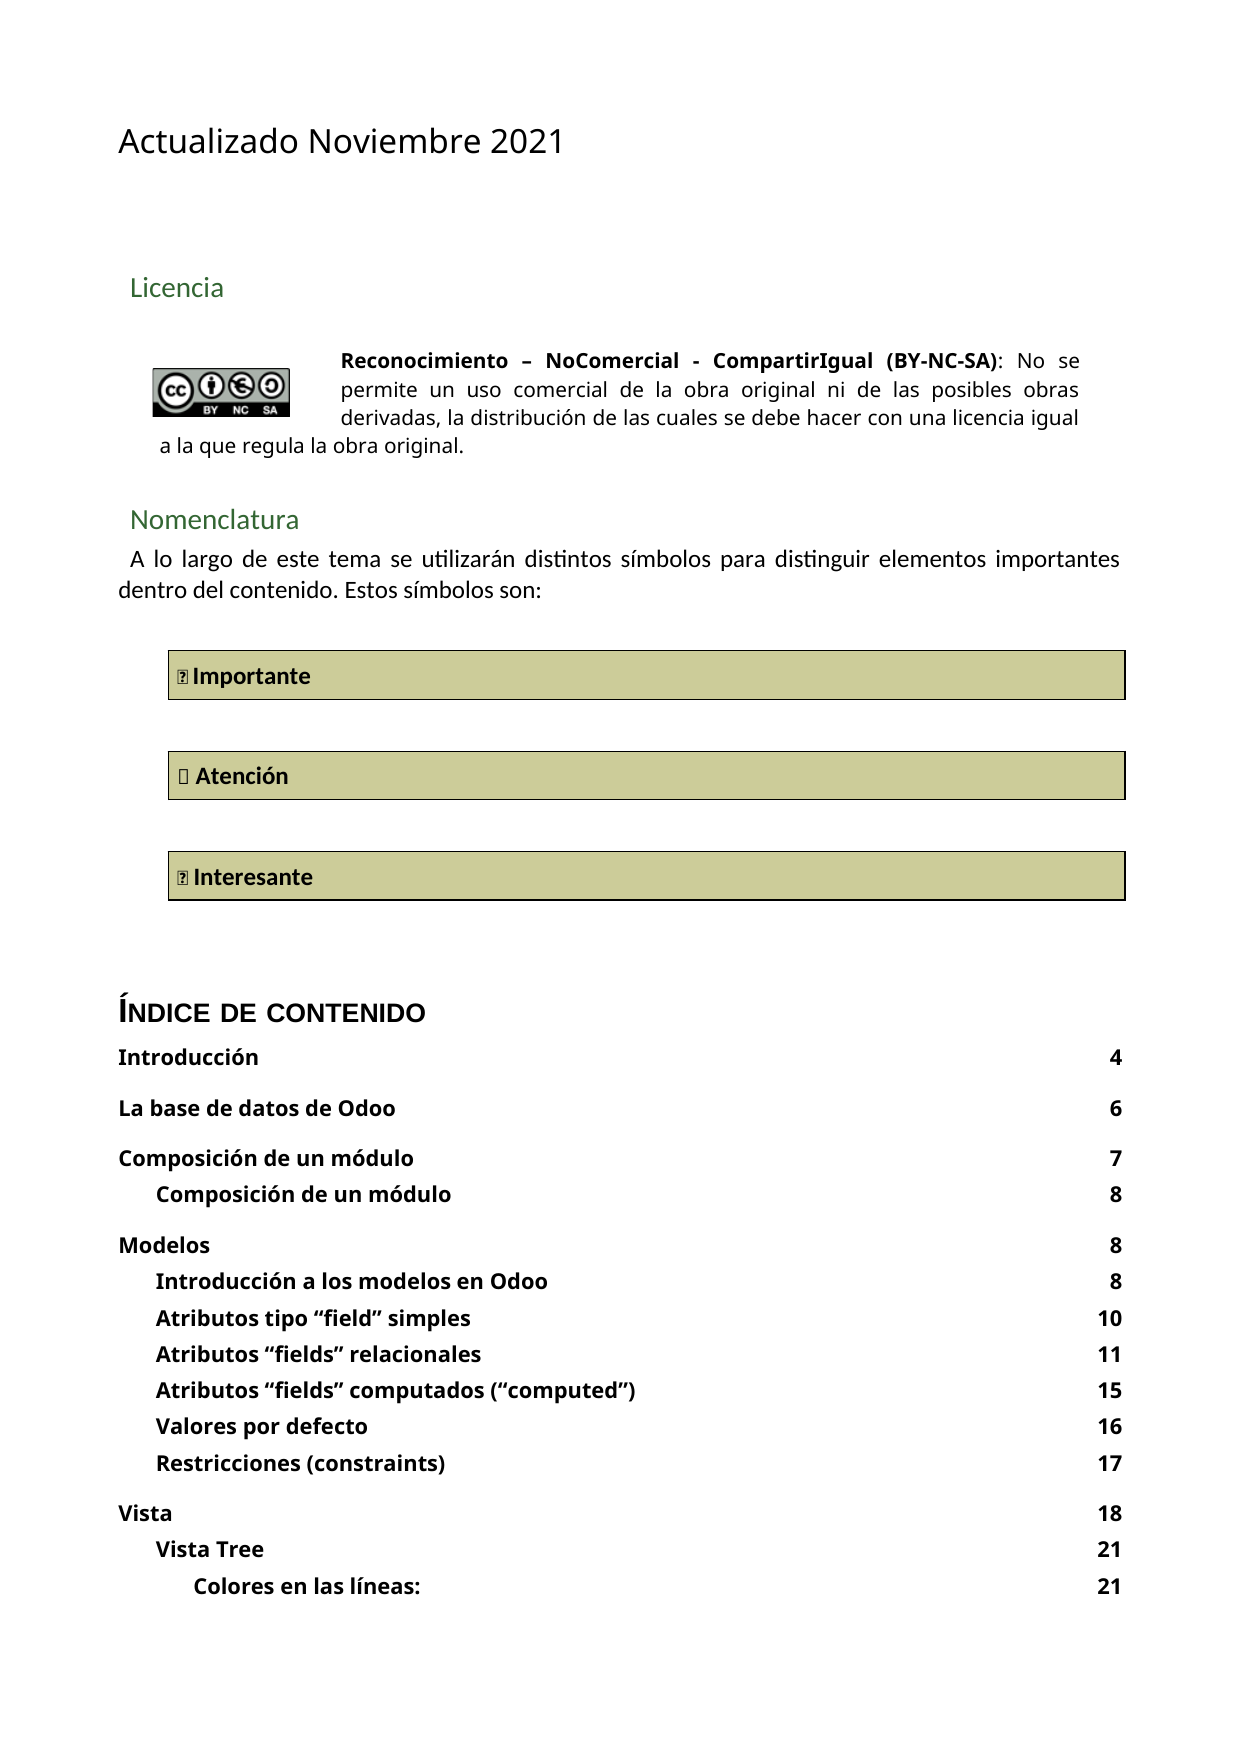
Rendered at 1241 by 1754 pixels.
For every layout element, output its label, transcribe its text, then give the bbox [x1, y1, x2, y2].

text Composición de un módulo 8 [156, 1179, 1122, 1209]
text A lo largo de este tema se utilizarán distintos símbolos para distinguir elementos importantes dentro del contenido. Estos símbolos son: [118, 543, 1122, 604]
text Colores en las líneas: 21 [193, 1571, 1122, 1601]
text Modelos 8 [118, 1230, 1122, 1260]
text La base de datos de Odoo 6 [118, 1093, 1122, 1122]
text Índice de contenido [118, 991, 1122, 1029]
text 💬 Interesante [169, 852, 1124, 899]
text Valores por defecto 16 [156, 1411, 1122, 1441]
text ❕ Atención [169, 752, 1124, 799]
text Restricciones (constraints) 17 [156, 1448, 1122, 1477]
text Vista 18 [118, 1498, 1122, 1528]
picture [152, 368, 290, 417]
text Atributos tipo “field” simples 10 [156, 1303, 1122, 1332]
text Actualizado Noviembre 2021 [118, 118, 1122, 163]
text 📖 Importante [169, 651, 1124, 699]
text Introducción a los modelos en Odoo 8 [156, 1266, 1122, 1296]
text Introducción 4 [118, 1042, 1122, 1072]
text Atributos “fields” computados (“computed”) 15 [156, 1375, 1122, 1405]
text Vista Tree 21 [156, 1534, 1122, 1564]
text Atributos “fields” relacionales 11 [156, 1339, 1122, 1369]
text Reconocimiento – NoComercial - CompartirIgual (BY-NC-SA): No se permite un uso comercial de la obra original ni de las posibles obras derivadas, la distribución de las cuales se debe hacer con una licencia igual a la que regula la obra original. [159, 346, 1080, 460]
text Licencia [118, 269, 1122, 305]
text Nomenclatura [118, 501, 1122, 537]
text Composición de un módulo 7 [118, 1143, 1122, 1173]
